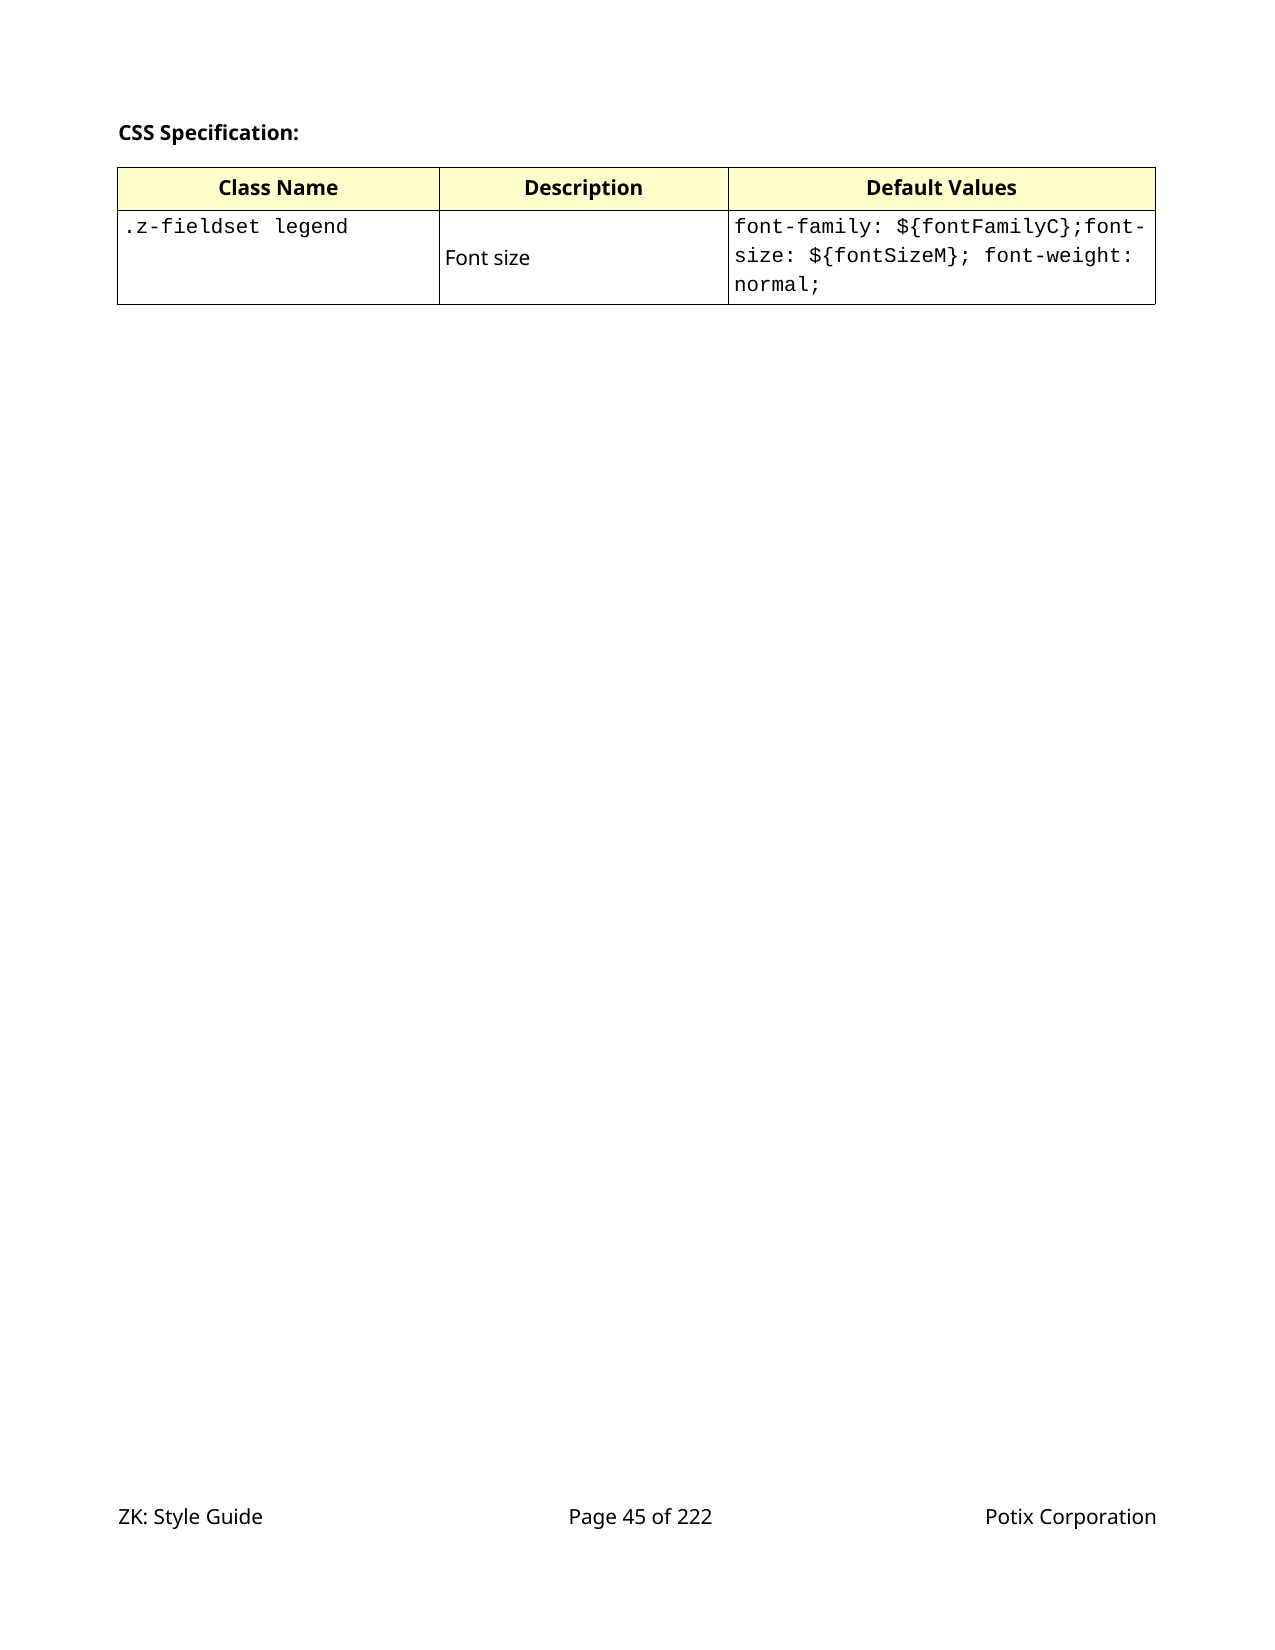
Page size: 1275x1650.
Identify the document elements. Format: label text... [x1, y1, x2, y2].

table_header Class Name [118, 168, 439, 210]
text CSS Specification: [118, 118, 1157, 146]
table_cell Font size [440, 211, 728, 304]
table_header Default Values [729, 168, 1155, 210]
table_cell font-family: ${fontFamilyC};font-size: ${fontSizeM}; font-weight: normal; [729, 211, 1155, 304]
table_header Description [440, 168, 728, 210]
table_cell .z-fieldset legend [118, 211, 439, 304]
